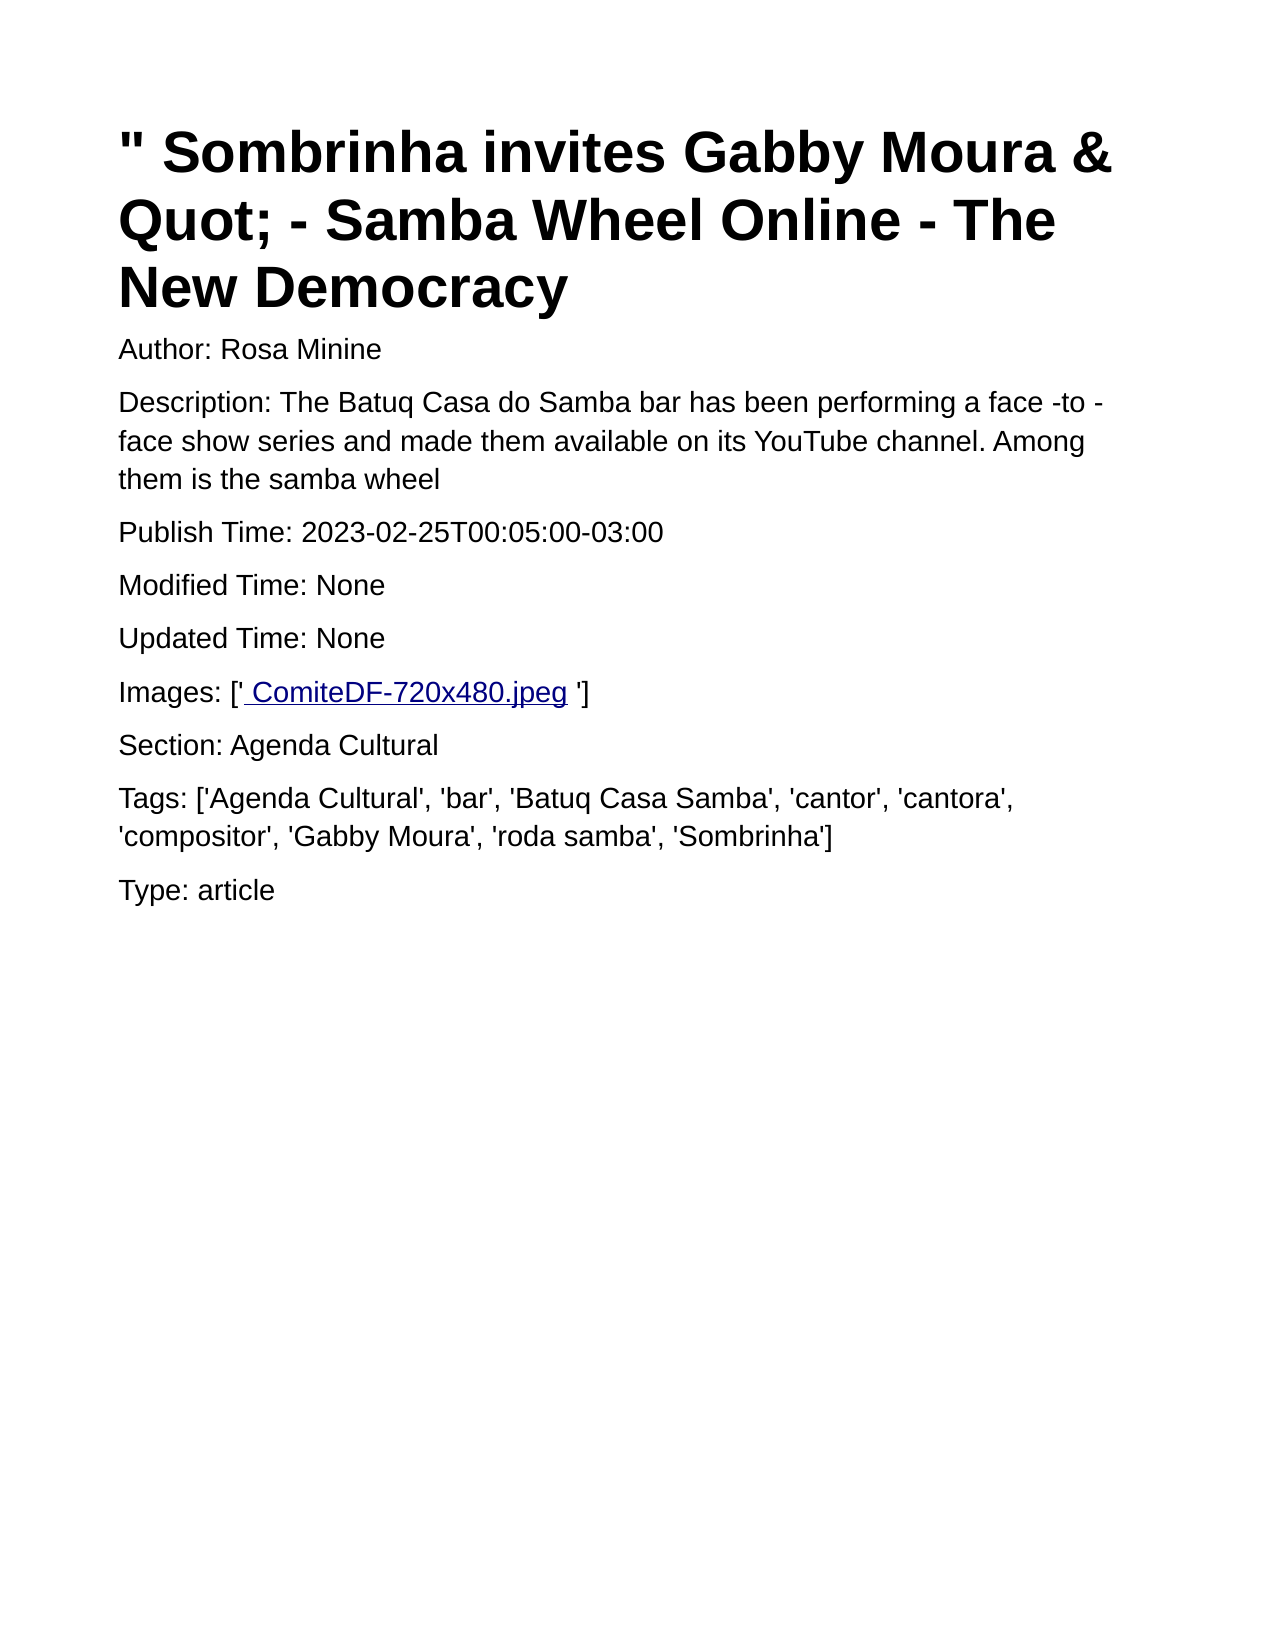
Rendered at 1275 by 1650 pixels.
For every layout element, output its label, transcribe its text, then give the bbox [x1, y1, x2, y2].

text Images: [' ComiteDF-720x480.jpeg '] [118, 674, 1157, 708]
text Publish Time: 2023-02-25T00:05:00-03:00 [118, 515, 1157, 549]
text Author: Rosa Minine [118, 332, 1157, 365]
text Tags: ['Agenda Cultural', 'bar', 'Batuq Casa Samba', 'cantor', 'cantora', 'compositor', 'Gabby Moura', 'roda samba', 'Sombrinha'] [118, 781, 1157, 853]
text Type: article [118, 872, 1157, 906]
subtitle " Sombrinha invites Gabby Moura & Quot; - Samba Wheel Online - The New Democracy [118, 118, 1157, 319]
text Updated Time: None [118, 621, 1157, 655]
text Section: Agenda Cultural [118, 728, 1157, 761]
text Description: The Batuq Casa do Samba bar has been performing a face -to -face show series and made them available on its YouTube channel. Among them is the samba wheel [118, 385, 1157, 496]
text Modified Time: None [118, 568, 1157, 602]
